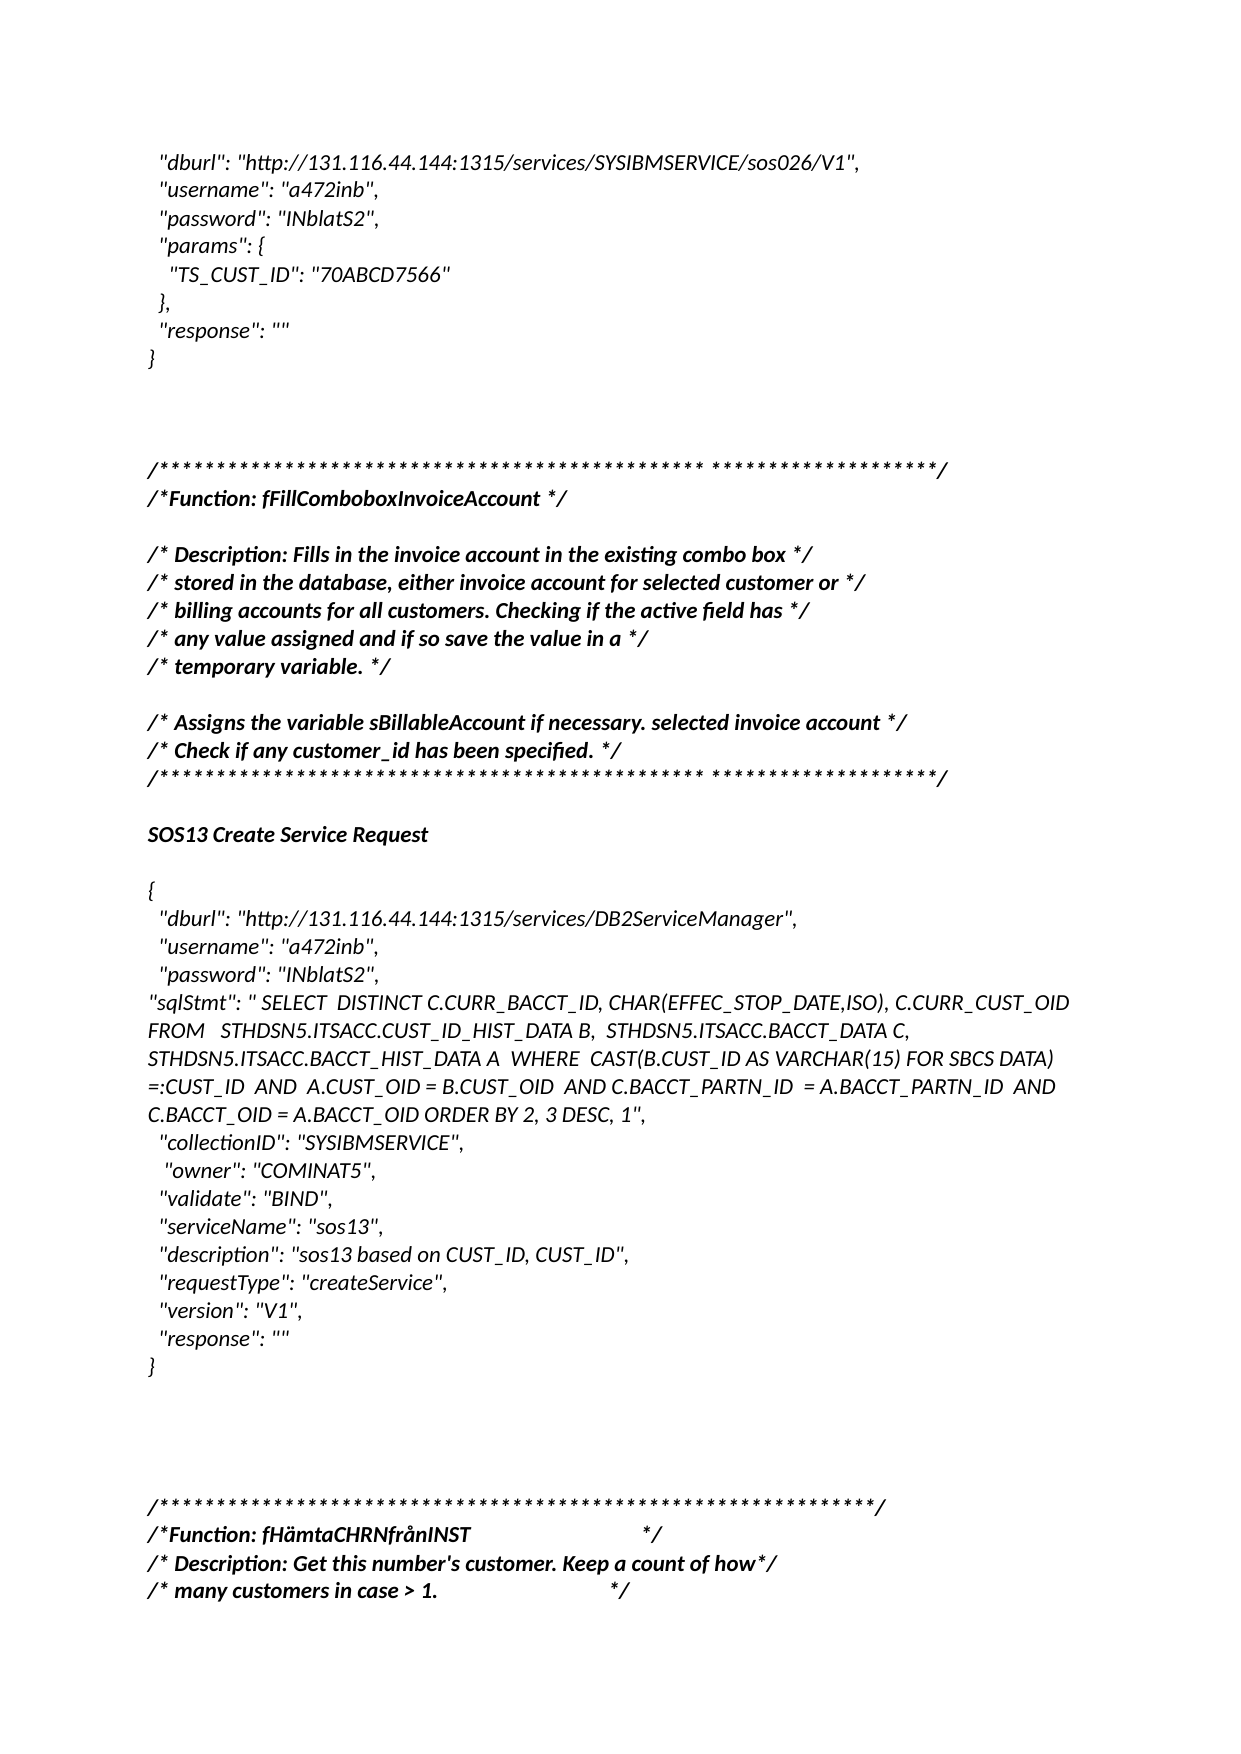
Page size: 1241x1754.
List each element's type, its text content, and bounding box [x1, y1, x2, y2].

text /* stored in the database, either invoice account for selected customer or */ [148, 568, 1093, 596]
text SOS13 Create Service Request [148, 820, 1093, 848]
text "password": "INblatS2", [148, 204, 1093, 232]
text /*Function: fHämtaCHRNfrånINST */ [148, 1521, 1093, 1549]
text /* Description: Fills in the invoice account in the existing combo box */ [148, 540, 1093, 568]
text "params": { [148, 232, 1093, 260]
text /************************************************ ********************/ [148, 764, 1093, 792]
text "version": "V1", [148, 1296, 1093, 1324]
text "response": "" [148, 316, 1093, 344]
text "validate": "BIND", [148, 1184, 1093, 1212]
text "owner": "COMINAT5", [148, 1156, 1093, 1184]
text } [148, 1352, 1093, 1381]
text /* temporary variable. */ [148, 652, 1093, 680]
text "username": "a472inb", [148, 932, 1093, 960]
text /* any value assigned and if so save the value in a */ [148, 624, 1093, 652]
text }, [148, 288, 1093, 316]
text "description": "sos13 based on CUST_ID, CUST_ID", [148, 1240, 1093, 1268]
text "username": "a472inb", [148, 176, 1093, 204]
text "TS_CUST_ID": "70ABCD7566" [148, 260, 1093, 288]
text /* billing accounts for all customers. Checking if the active field has */ [148, 596, 1093, 624]
text { [148, 876, 1093, 904]
text /* Check if any customer_id has been specified. */ [148, 736, 1093, 764]
text /* Assigns the variable sBillableAccount if necessary. selected invoice account */ [148, 708, 1093, 736]
text "dburl": "http://131.116.44.144:1315/services/DB2ServiceManager", [148, 904, 1093, 932]
text /*Function: fFillComboboxInvoiceAccount */ [148, 484, 1093, 512]
text /***************************************************************/ [148, 1493, 1093, 1521]
text "response": "" [148, 1324, 1093, 1352]
text "password": "INblatS2", [148, 960, 1093, 988]
text /************************************************ ********************/ [148, 456, 1093, 484]
text "serviceName": "sos13", [148, 1212, 1093, 1240]
text } [148, 344, 1093, 372]
text /* many customers in case > 1. */ [148, 1577, 1093, 1605]
text /* Description: Get this number's customer. Keep a count of how*/ [148, 1549, 1093, 1577]
text "requestType": "createService", [148, 1268, 1093, 1296]
text "sqlStmt": " SELECT DISTINCT C.CURR_BACCT_ID, CHAR(EFFEC_STOP_DATE,ISO), C.CURR_CUST_OID FROM STHDSN5.ITSACC.CUST_ID_HIST_DATA B, STHDSN5.ITSACC.BACCT_DATA C, STHDSN5.ITSACC.BACCT_HIST_DATA A WHERE CAST(B.CUST_ID AS VARCHAR(15) FOR SBCS DATA) =:CUST_ID AND A.CUST_OID = B.CUST_OID AND C.BACCT_PARTN_ID = A.BACCT_PARTN_ID AND C.BACCT_OID = A.BACCT_OID ORDER BY 2, 3 DESC, 1", [148, 988, 1093, 1128]
text "collectionID": "SYSIBMSERVICE", [148, 1128, 1093, 1156]
text "dburl": "http://131.116.44.144:1315/services/SYSIBMSERVICE/sos026/V1", [148, 148, 1093, 176]
